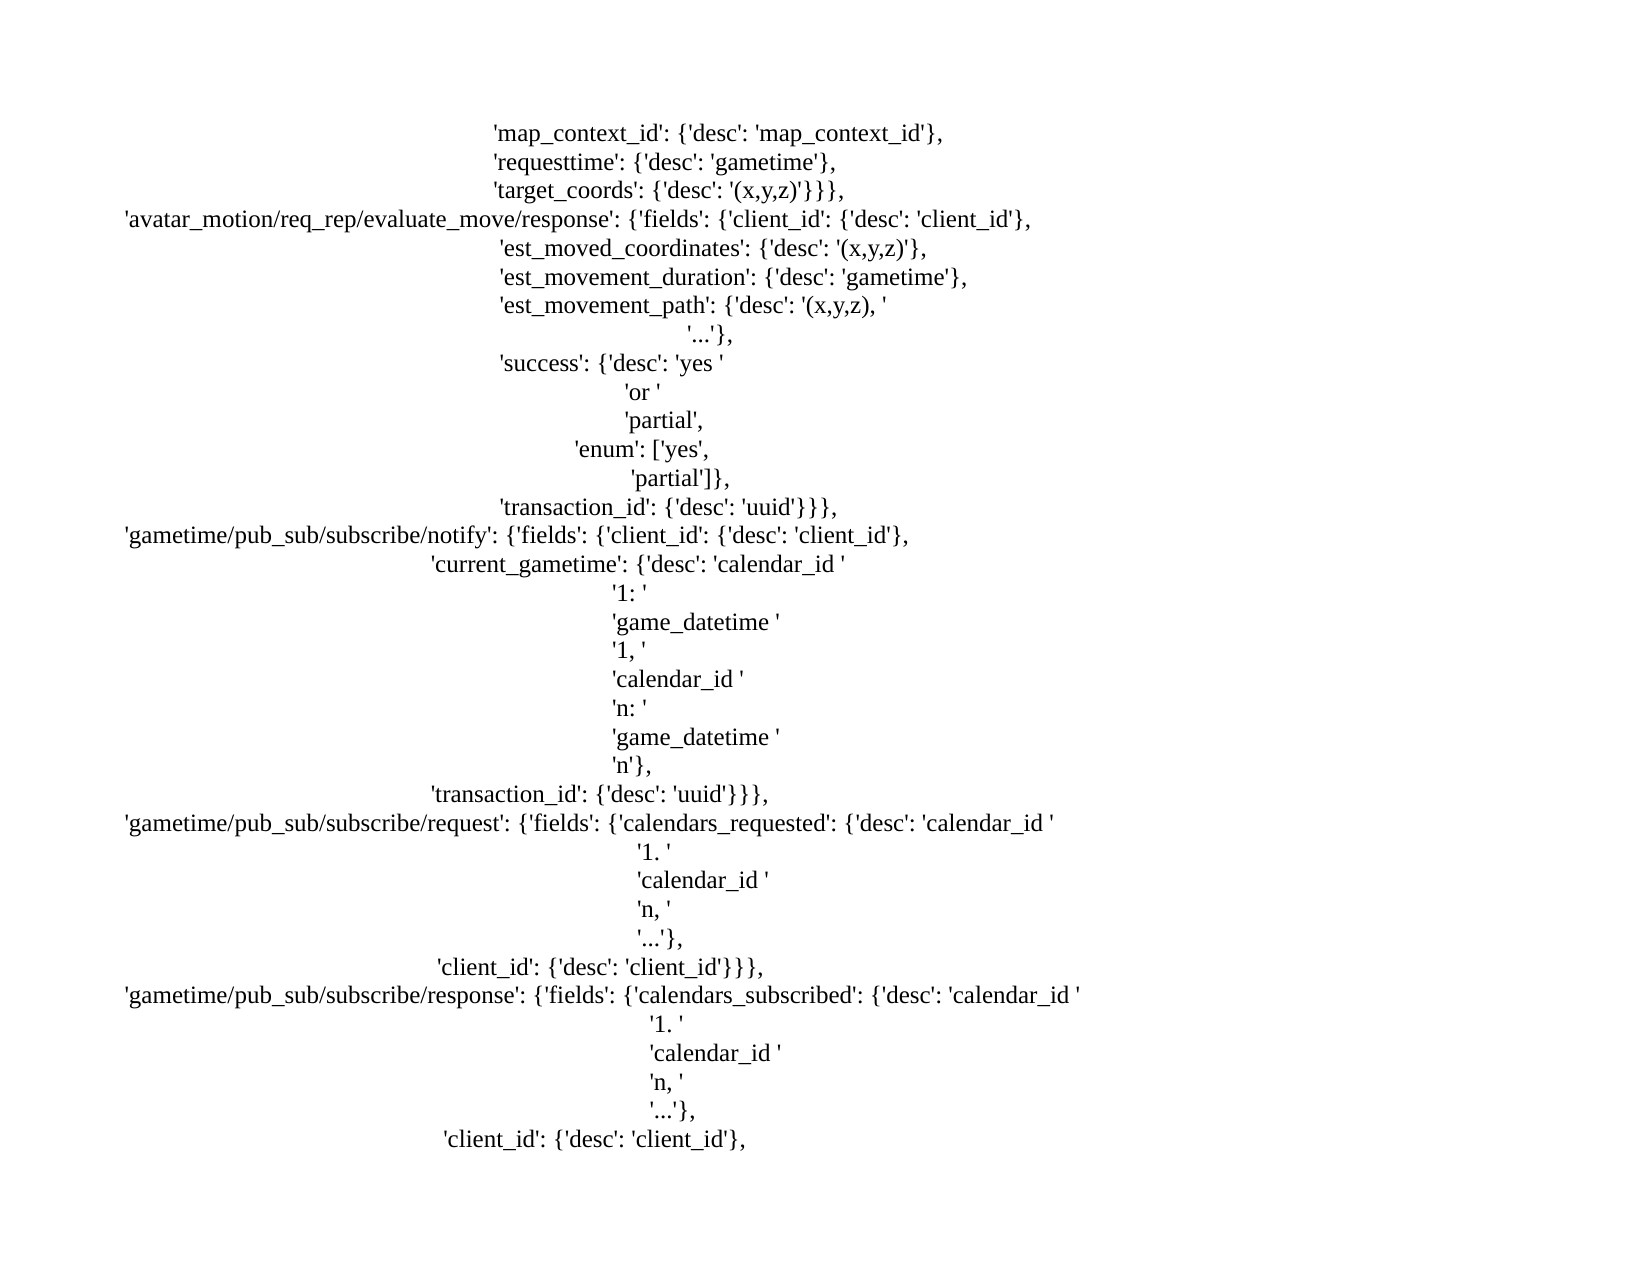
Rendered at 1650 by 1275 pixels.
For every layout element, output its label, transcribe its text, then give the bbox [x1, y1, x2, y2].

text 'target_coords': {'desc': '(x,y,z)'}}}, [118, 176, 1532, 204]
text 'game_datetime ' [118, 607, 1532, 636]
text '...'}, [118, 319, 1532, 348]
text 'game_datetime ' [118, 722, 1532, 751]
text '...'}, [118, 1096, 1532, 1124]
text 'current_gametime': {'desc': 'calendar_id ' [118, 549, 1532, 578]
text 'n, ' [118, 894, 1532, 923]
text 'avatar_motion/req_rep/evaluate_move/response': {'fields': {'client_id': {'desc': 'client_id'}, [118, 204, 1532, 233]
text '...'}, [118, 923, 1532, 952]
text 'client_id': {'desc': 'client_id'}}}, [118, 952, 1532, 981]
text 'est_movement_duration': {'desc': 'gametime'}, [118, 262, 1532, 291]
text 'transaction_id': {'desc': 'uuid'}}}, [118, 492, 1532, 521]
text 'calendar_id ' [118, 1038, 1532, 1067]
text 'transaction_id': {'desc': 'uuid'}}}, [118, 779, 1532, 808]
text 'gametime/pub_sub/subscribe/request': {'fields': {'calendars_requested': {'desc': 'calendar_id ' [118, 808, 1532, 837]
text 'n: ' [118, 693, 1532, 722]
text '1. ' [118, 837, 1532, 866]
text 'gametime/pub_sub/subscribe/response': {'fields': {'calendars_subscribed': {'desc': 'calendar_id ' [118, 981, 1532, 1009]
text 'client_id': {'desc': 'client_id'}, [118, 1124, 1532, 1153]
text '1. ' [118, 1009, 1532, 1038]
text 'partial', [118, 406, 1532, 434]
text 'calendar_id ' [118, 866, 1532, 894]
text '1, ' [118, 636, 1532, 664]
text 'calendar_id ' [118, 664, 1532, 693]
text '1: ' [118, 578, 1532, 607]
text 'gametime/pub_sub/subscribe/notify': {'fields': {'client_id': {'desc': 'client_id'}, [118, 521, 1532, 549]
text 'success': {'desc': 'yes ' [118, 348, 1532, 377]
text 'map_context_id': {'desc': 'map_context_id'}, [118, 118, 1532, 147]
text 'est_moved_coordinates': {'desc': '(x,y,z)'}, [118, 233, 1532, 262]
text 'enum': ['yes', [118, 434, 1532, 463]
text 'or ' [118, 377, 1532, 406]
text 'partial']}, [118, 463, 1532, 492]
text 'est_movement_path': {'desc': '(x,y,z), ' [118, 291, 1532, 319]
text 'requesttime': {'desc': 'gametime'}, [118, 147, 1532, 176]
text 'n'}, [118, 751, 1532, 779]
text 'n, ' [118, 1067, 1532, 1096]
